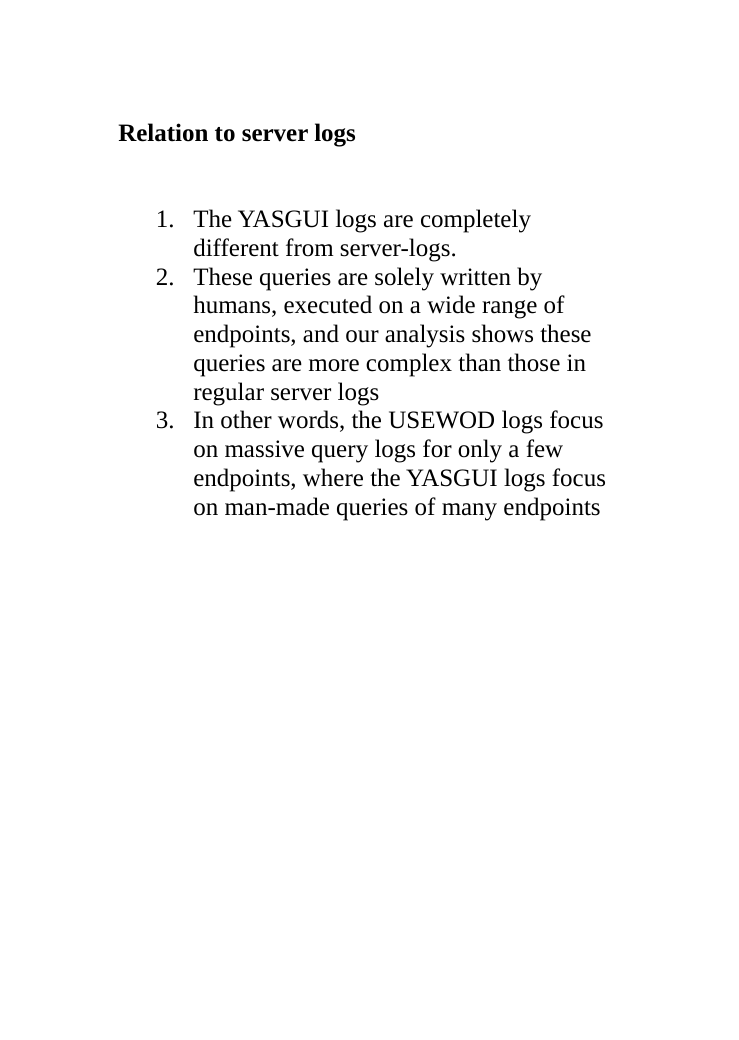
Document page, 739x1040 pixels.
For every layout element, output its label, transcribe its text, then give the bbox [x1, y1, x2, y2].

list The YASGUI logs are completely different from server-logs. [156, 204, 620, 262]
text Relation to server logs [118, 118, 620, 147]
list In other words, the USEWOD logs focus on massive query logs for only a few endpoints, where the YASGUI logs focus on man-made queries of many endpoints [156, 406, 620, 521]
list These queries are solely written by humans, executed on a wide range of endpoints, and our analysis shows these queries are more complex than those in regular server logs [156, 262, 620, 406]
